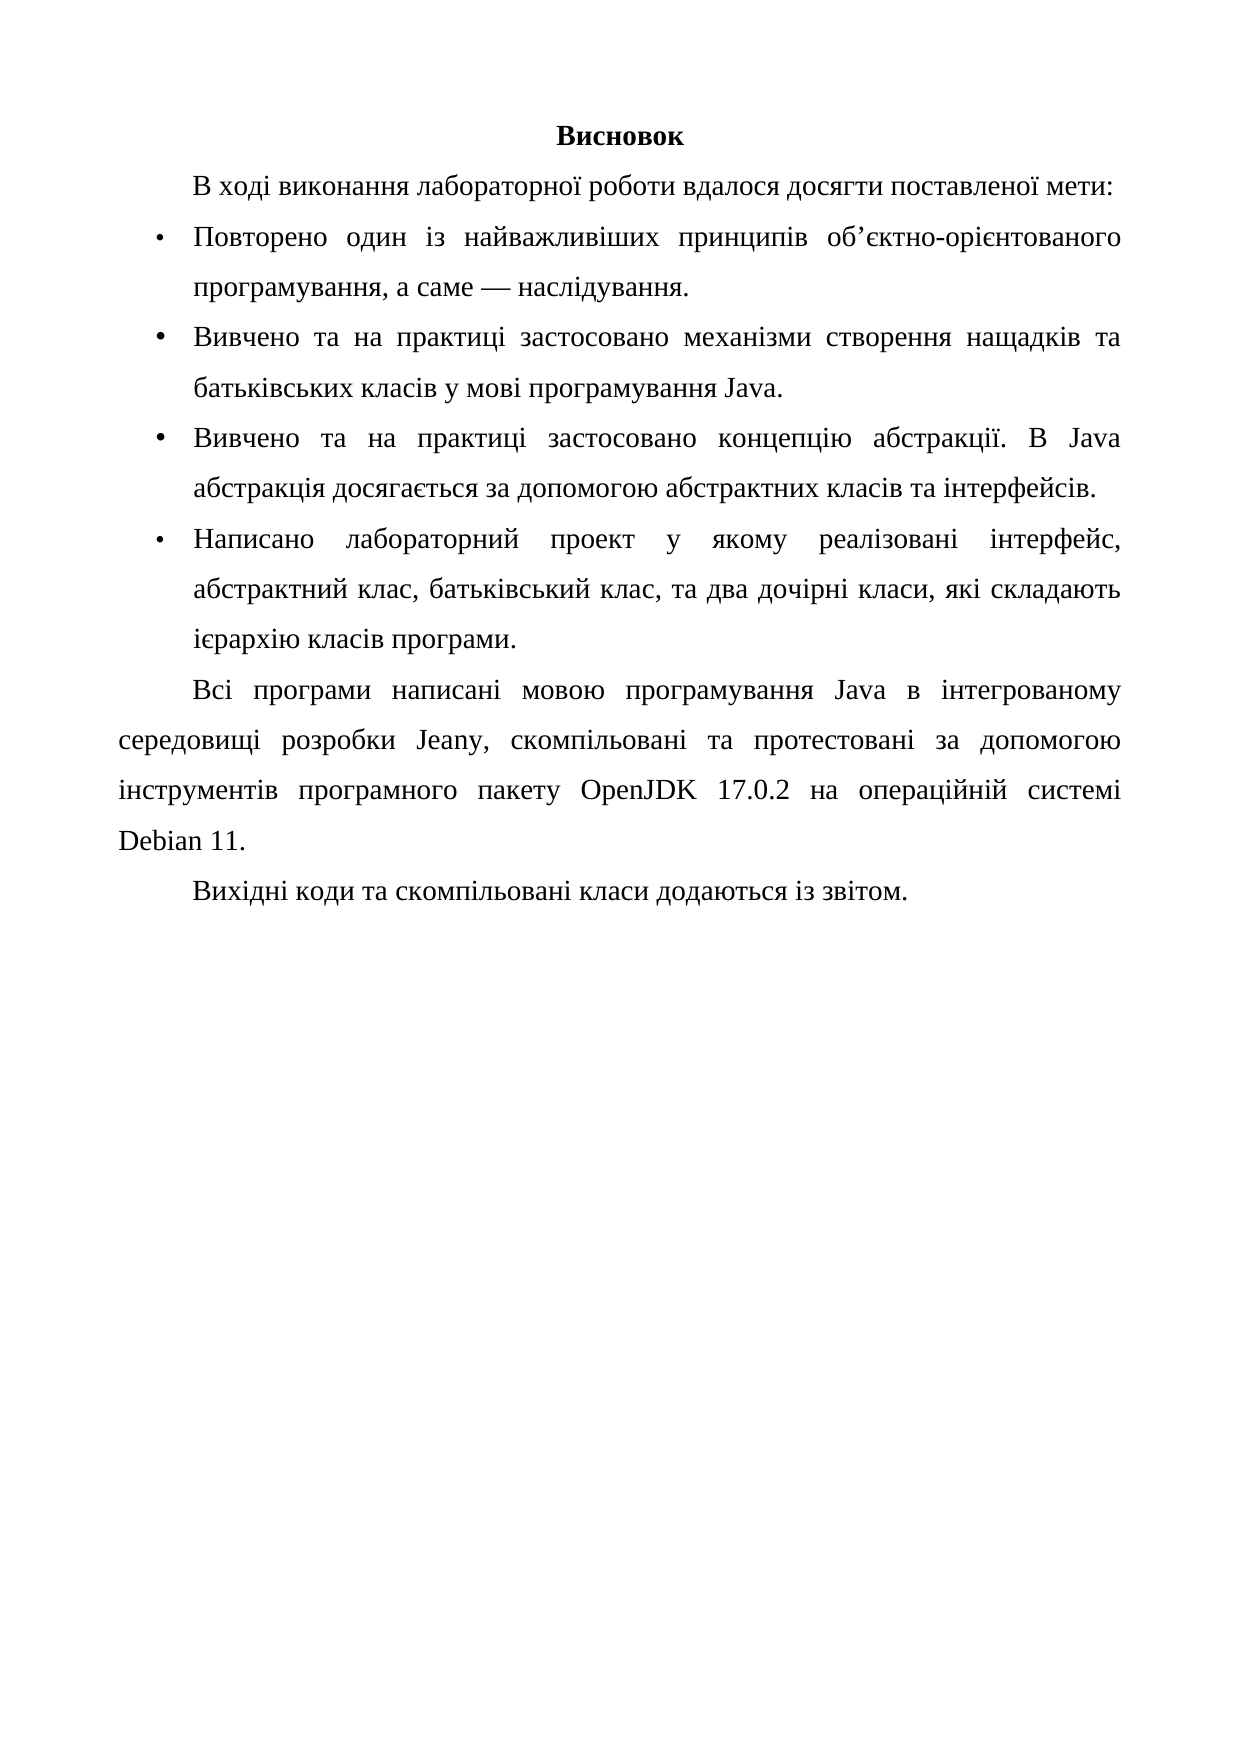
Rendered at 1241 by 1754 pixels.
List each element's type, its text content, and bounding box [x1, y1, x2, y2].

text В ході виконання лабораторної роботи вдалося досягти поставленої мети: [118, 168, 1122, 202]
list Написано лабораторний проект у якому реалізовані інтерфейс, абстрактний клас, батьківський клас, та два дочірні класи, які складають ієрархію класів програми. [156, 521, 1122, 655]
text Вихідні коди та скомпільовані класи додаються із звітом. [118, 873, 1122, 907]
list Вивчено та на практиці застосовано концепцію абстракції. В Java абстракція досягається за допомогою абстрактних класів та інтерфейсів. [156, 420, 1122, 504]
list Вивчено та на практиці застосовано механізми створення нащадків та батьківських класів у мові програмування Java. [156, 319, 1122, 403]
text Всі програми написані мовою програмування Java в інтегрованому середовищі розробки Jeany, скомпільовані та протестовані за допомогою інструментів програмного пакету OpenJDK 17.0.2 на операційній системі Debian 11. [118, 672, 1122, 856]
list Повторено один із найважливіших принципів об’єктно-орієнтованого програмування, а саме — наслідування. [156, 219, 1122, 303]
text Висновок [118, 118, 1122, 152]
